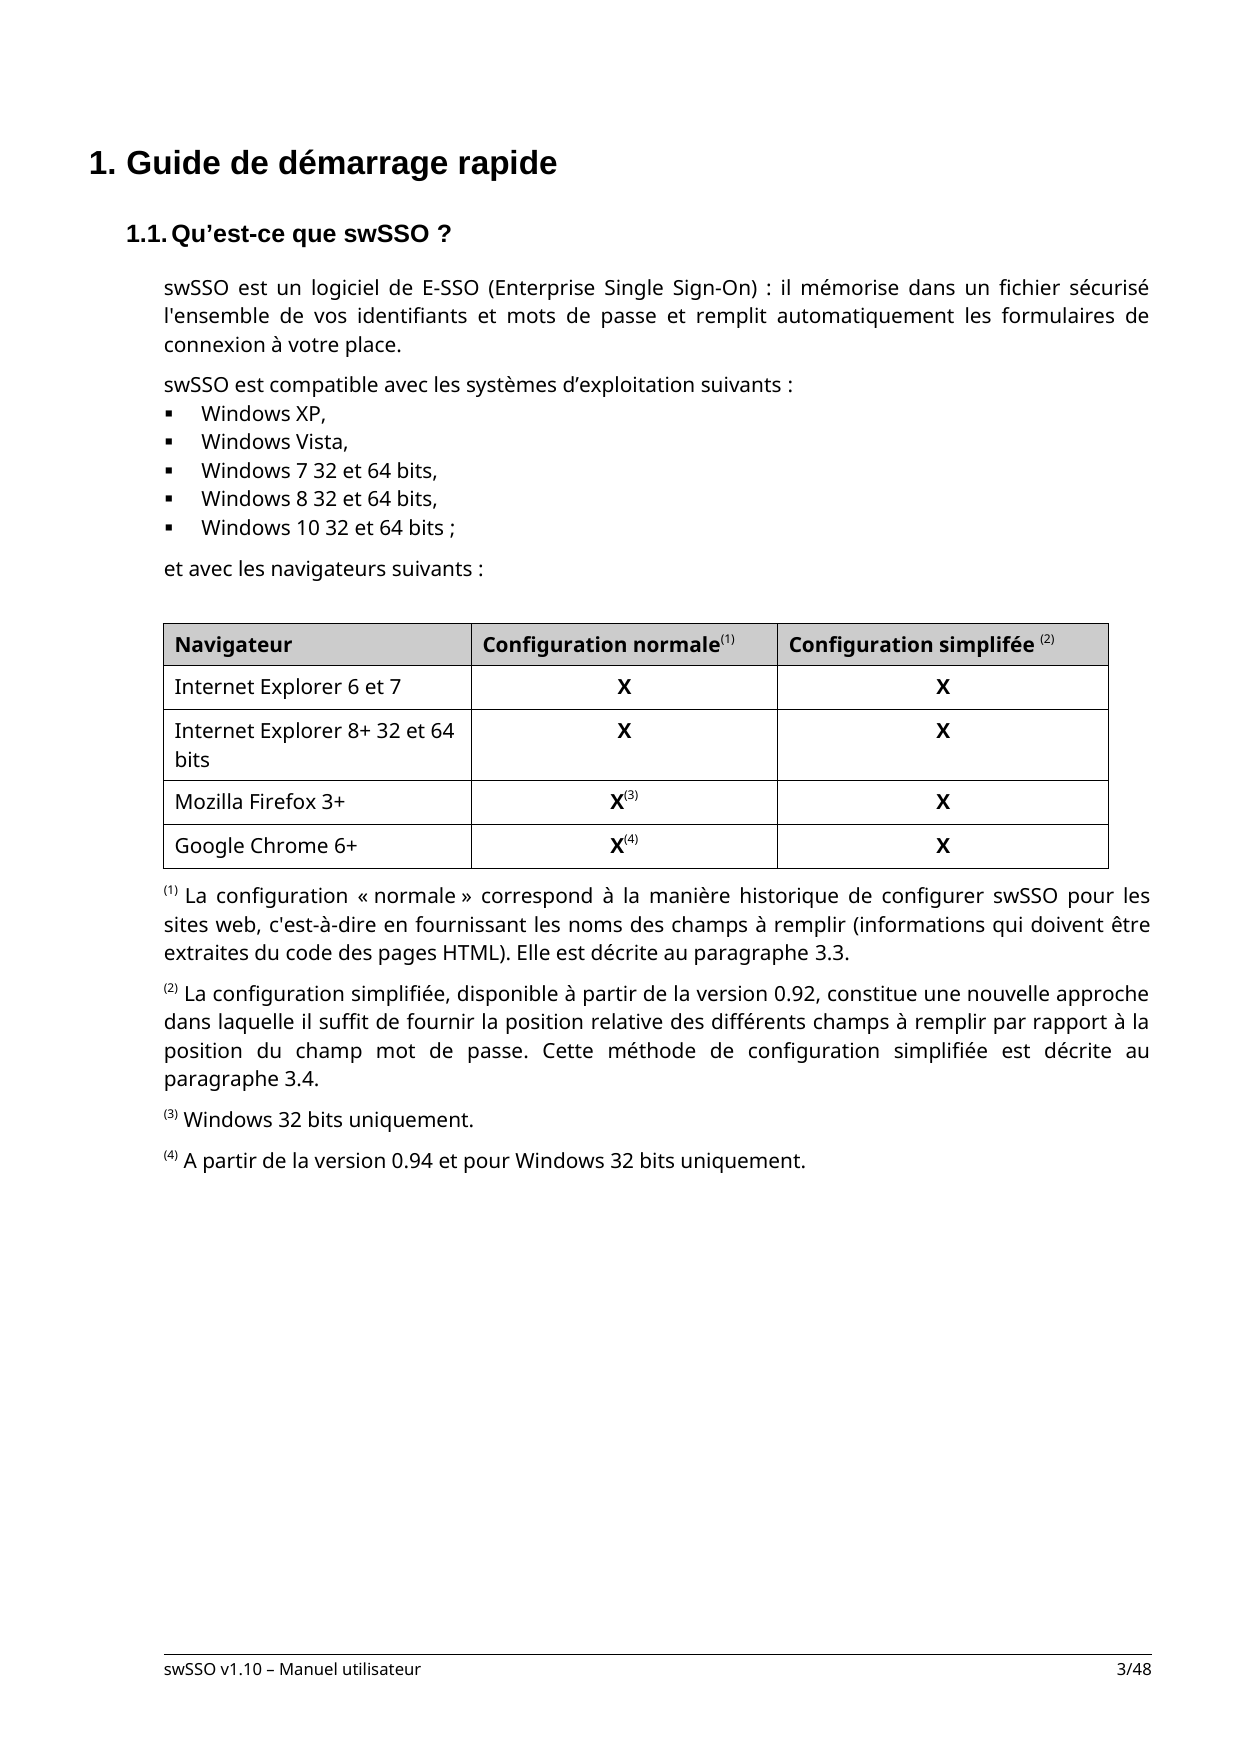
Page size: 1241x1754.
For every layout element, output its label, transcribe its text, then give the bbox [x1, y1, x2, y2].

table_header Configuration simplifée (2) [778, 624, 1108, 665]
table_cell Internet Explorer 8+ 32 et 64 bits [164, 710, 471, 779]
table_cell X [778, 666, 1108, 709]
text swSSO est un logiciel de E-SSO (Enterprise Single Sign-On) : il mémorise dans un fichier sécurisé l'ensemble de vos identifiants et mots de passe et remplit automatiquement les formulaires de connexion à votre place. [164, 273, 1152, 358]
subtitle Guide de démarrage rapide [89, 143, 1152, 182]
table_cell X [472, 666, 777, 709]
table_cell Google Chrome 6+ [164, 825, 471, 868]
list Windows XP, [164, 399, 1152, 427]
list Windows Vista, [164, 427, 1152, 456]
table_cell Mozilla Firefox 3+ [164, 781, 471, 824]
table_cell X(3) [472, 781, 777, 824]
list Windows 7 32 et 64 bits, [164, 456, 1152, 484]
table_header Navigateur [164, 624, 471, 665]
list Windows 8 32 et 64 bits, [164, 484, 1152, 513]
table_cell X [778, 825, 1108, 868]
text (4) A partir de la version 0.94 et pour Windows 32 bits uniquement. [164, 1146, 1152, 1175]
table_cell Internet Explorer 6 et 7 [164, 666, 471, 709]
table_cell X [778, 710, 1108, 779]
text swSSO est compatible avec les systèmes d’exploitation suivants : [164, 371, 1152, 399]
text (3) Windows 32 bits uniquement. [164, 1105, 1152, 1134]
text (1) La configuration « normale » correspond à la manière historique de configurer swSSO pour les sites web, c'est-à-dire en fournissant les noms des champs à remplir (informations qui doivent être extraites du code des pages HTML). Elle est décrite au paragraphe 3.3. [164, 881, 1152, 967]
list Windows 10 32 et 64 bits ; [164, 513, 1152, 541]
text et avec les navigateurs suivants : [164, 554, 1152, 582]
table_cell X(4) [472, 825, 777, 868]
table_cell X [778, 781, 1108, 824]
text (2) La configuration simplifiée, disponible à partir de la version 0.92, constitue une nouvelle approche dans laquelle il suffit de fournir la position relative des différents champs à remplir par rapport à la position du champ mot de passe. Cette méthode de configuration simplifiée est décrite au paragraphe 3.4. [164, 979, 1152, 1093]
table_header Configuration normale(1) [472, 624, 777, 665]
table_cell X [472, 710, 777, 779]
subtitle Qu’est-ce que swSSO ? [126, 219, 1152, 248]
